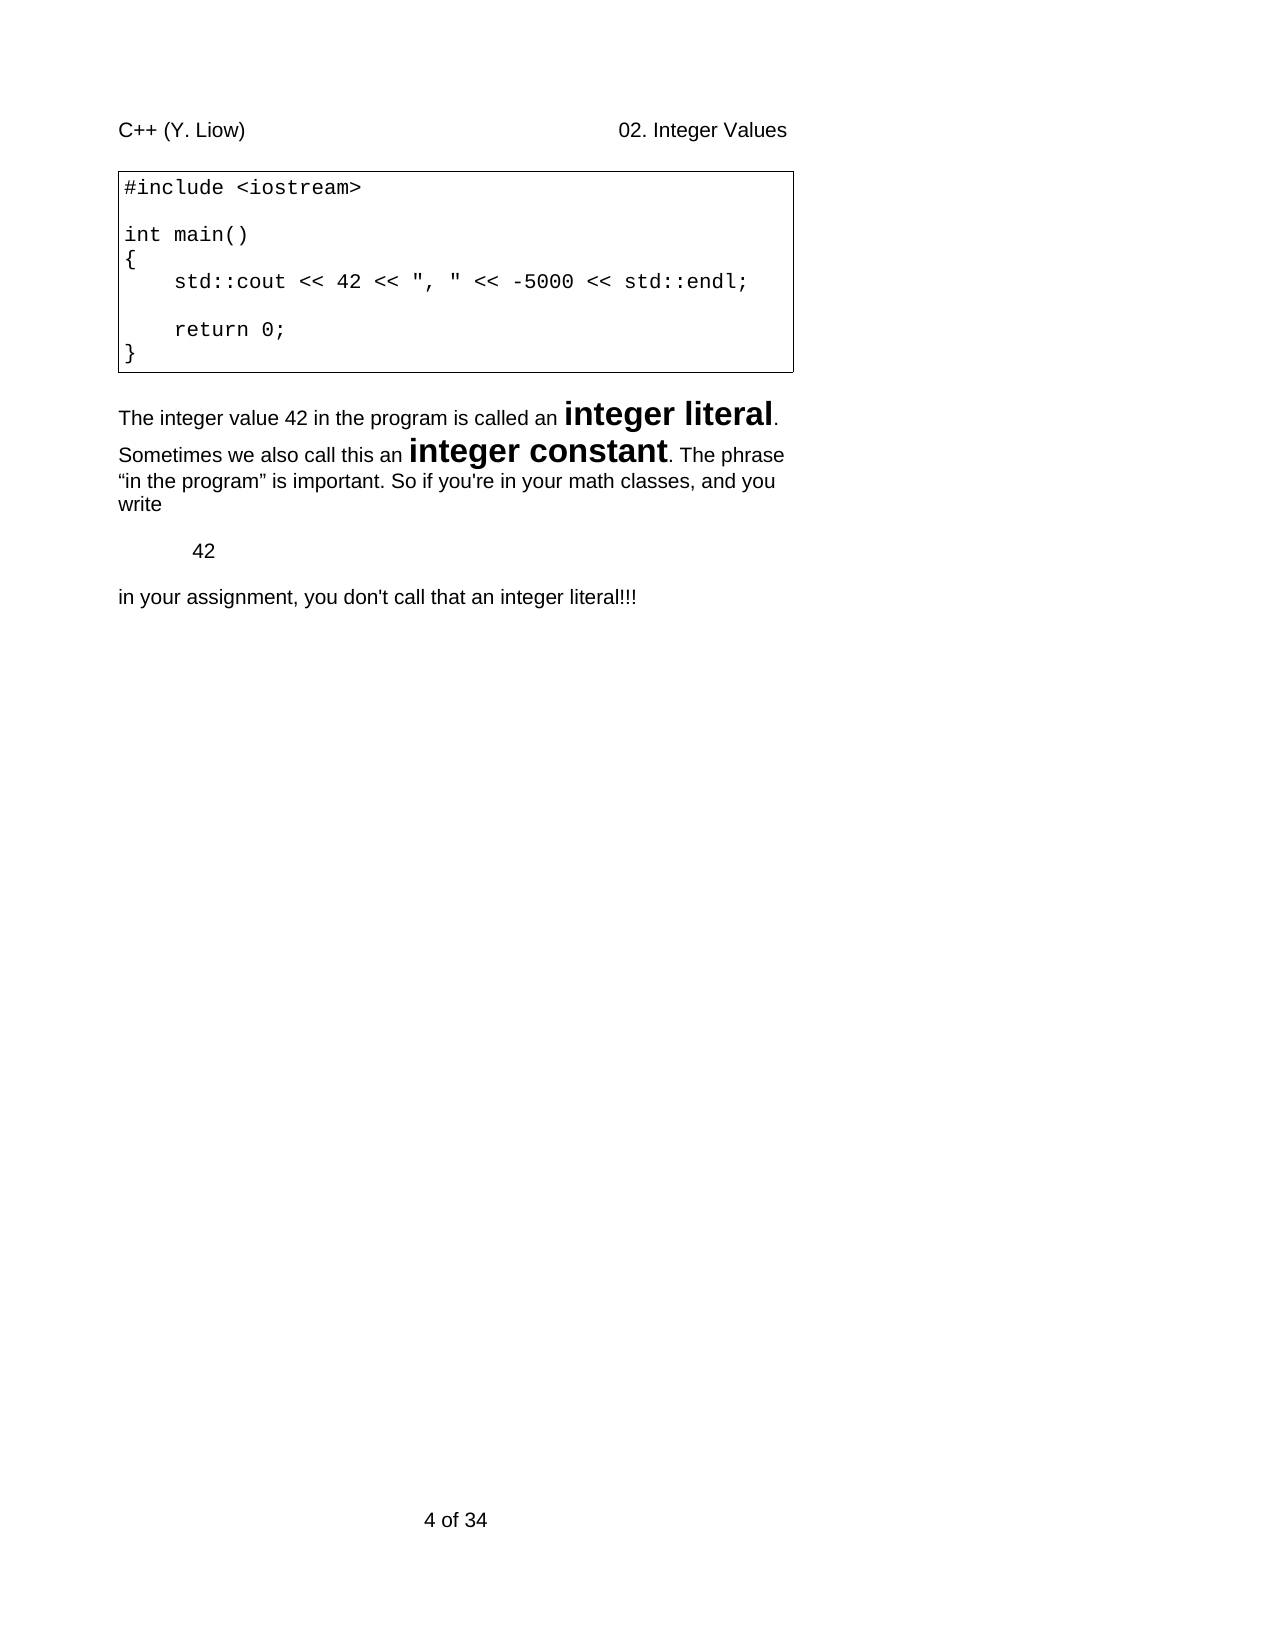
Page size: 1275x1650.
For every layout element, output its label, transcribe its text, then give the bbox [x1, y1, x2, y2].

text in your assignment, you don't call that an integer literal!!! [118, 586, 793, 609]
text 42 [118, 539, 793, 562]
table_header #include <iostream> int main() { std::cout << 42 << ", " << -5000 << std::endl; return 0; } [119, 172, 793, 372]
text The integer value 42 in the program is called an integer literal. Sometimes we also call this an integer constant. The phrase “in the program” is important. So if you're in your math classes, and you write [118, 395, 793, 516]
